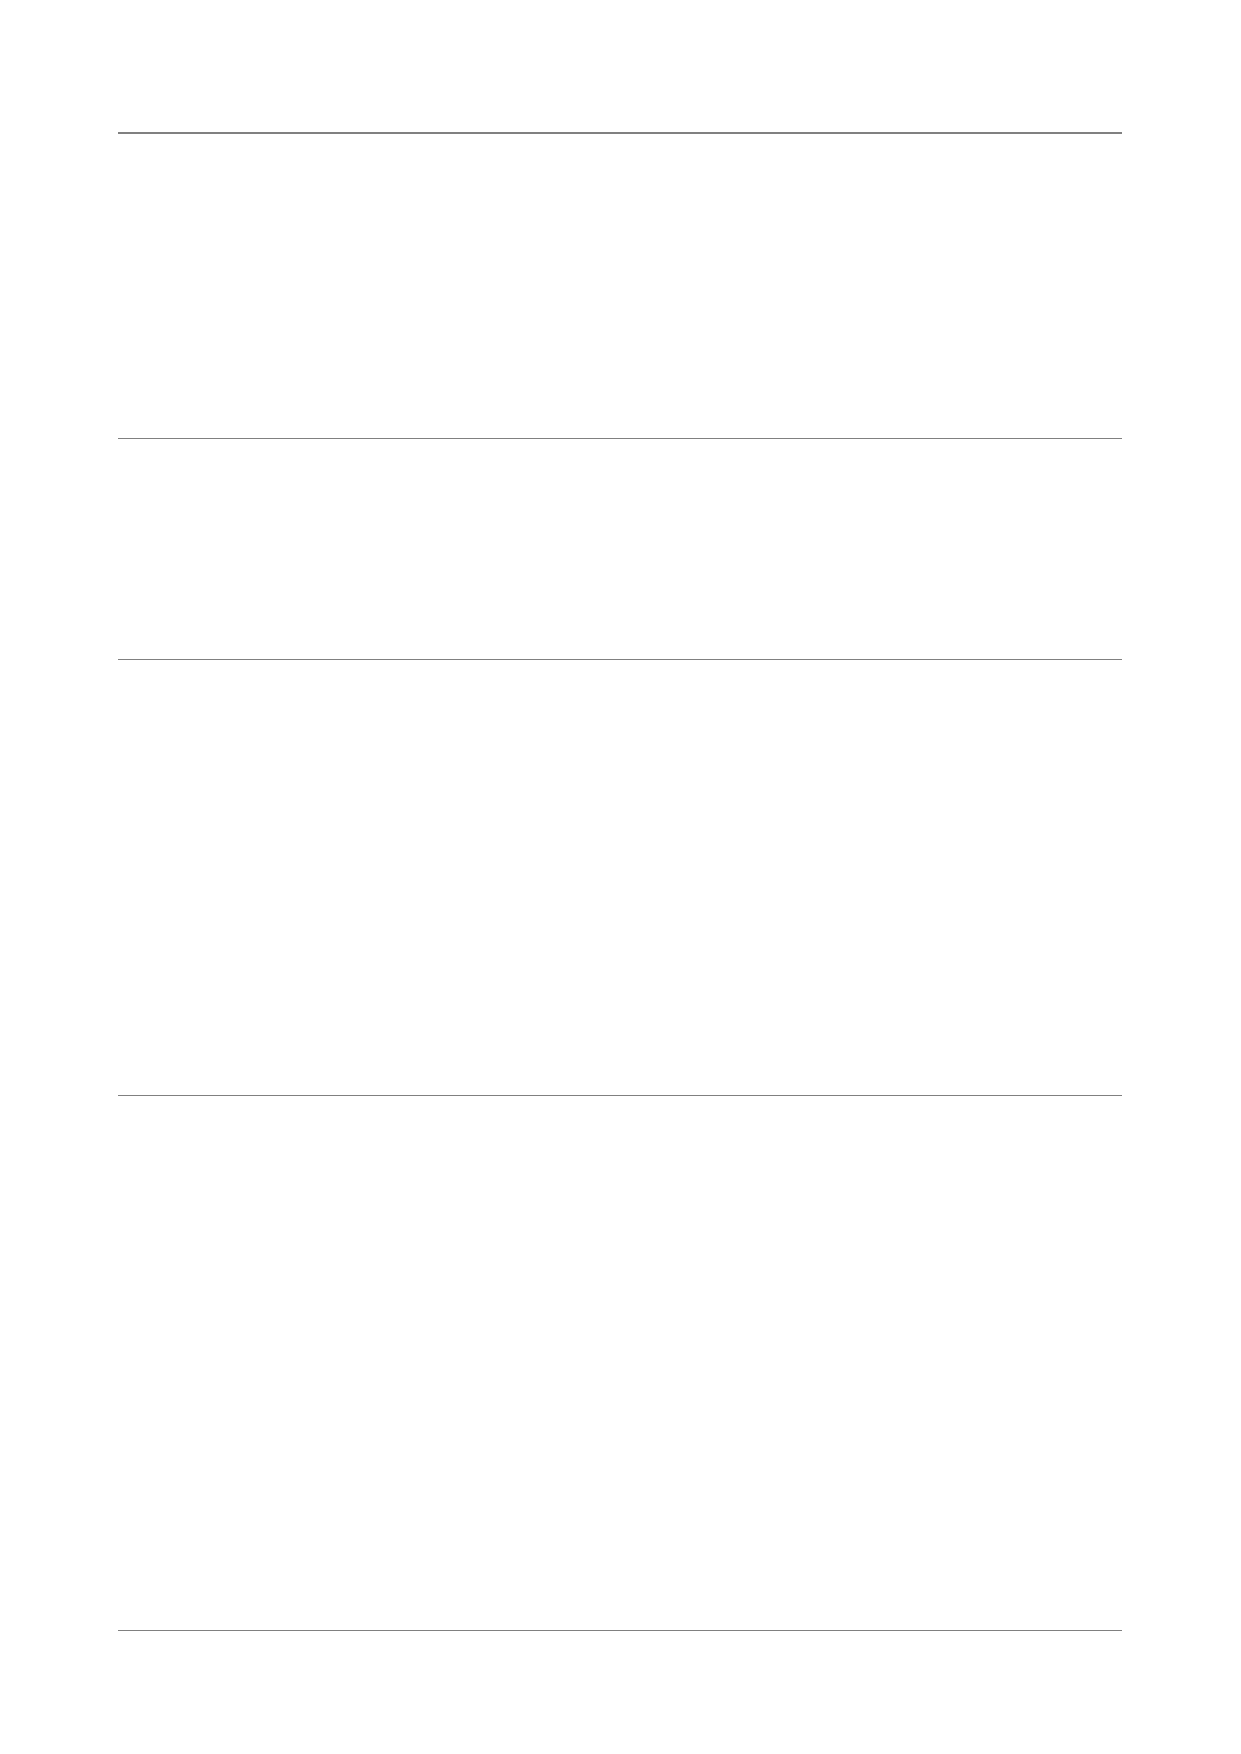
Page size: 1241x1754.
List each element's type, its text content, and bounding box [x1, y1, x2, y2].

subtitle TL;DR [118, 709, 1122, 753]
list ❌ return внутри resolve — нельзя и не нужно [162, 765, 1122, 796]
text test().then(console.log) // 5 [118, 320, 1122, 344]
text Крутой вопрос, ты уже думаешь на уровень глубже, чем просто “как написать” 👌 Давай спокойно разберём почему throw нельзя писать “внутри reject” и где он вообще работает. [118, 965, 1122, 1062]
text reject(throw new Error('fail')) ❌ [118, 1202, 1122, 1225]
text async function test() { [118, 226, 1122, 249]
text 👉 throw нельзя передать как аргумент [118, 1565, 1122, 1596]
text async function → return [118, 591, 1122, 615]
text return 5 [118, 249, 1122, 273]
list reject(throw new Error()) ❌ [162, 1515, 1122, 1546]
list ✅ return нужен в .then() и async [162, 865, 1122, 896]
list reject(5) ✅ [162, 1415, 1122, 1446]
list ❌ return в setTimeout — никуда [162, 915, 1122, 946]
list reject(new Error()) ✅ [162, 1465, 1122, 1496]
subtitle ❓ Почему нельзя так? [118, 1146, 1122, 1189]
subtitle 🧠 Короткая ментальная модель [118, 488, 1122, 531]
text .then() → return [118, 568, 1122, 591]
list ✅ resolve(value) = вернуть значение из Promise [162, 815, 1122, 846]
subtitle 3️⃣ В async функции [118, 177, 1122, 213]
text Promise constructor → resolve / reject [118, 544, 1122, 568]
text То есть: [118, 1368, 1122, 1397]
text throw — это оператор, а не значение. [118, 1318, 1122, 1349]
subtitle Причина №1 — throw не выражение [118, 1269, 1122, 1305]
text 👉 return автоматически становится resolve [118, 373, 1122, 404]
text } [118, 273, 1122, 296]
